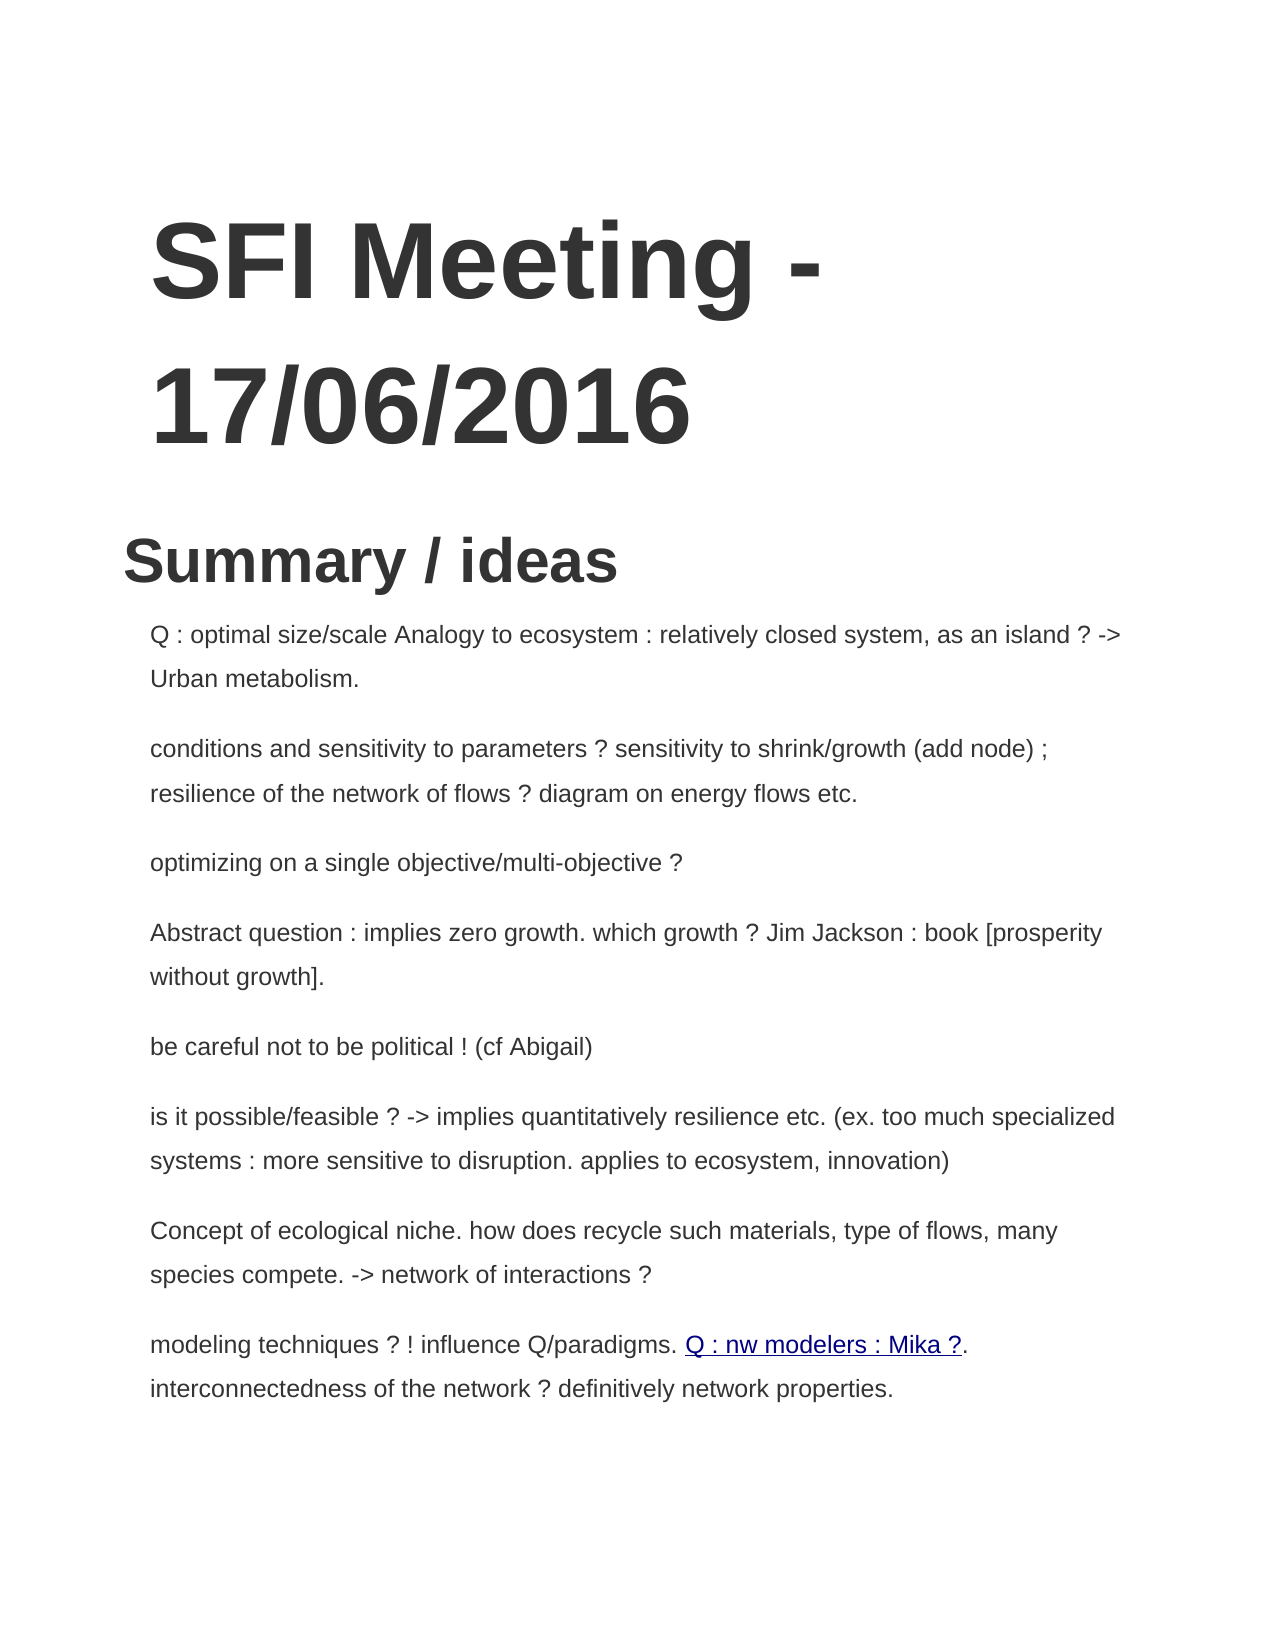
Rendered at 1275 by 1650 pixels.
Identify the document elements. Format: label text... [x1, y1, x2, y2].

text is it possible/feasible ? -> implies quantitatively resilience etc. (ex. too much specialized systems : more sensitive to disruption. applies to ecosystem, innovation) [150, 1102, 1125, 1175]
text Concept of ecological niche. how does recycle such materials, type of flows, many species compete. -> network of interactions ? [150, 1216, 1125, 1289]
text Abstract question : implies zero growth. which growth ? Jim Jackson : book [prosperity without growth]. [150, 918, 1125, 991]
subtitle Summary / ideas [123, 526, 1125, 596]
text be careful not to be political ! (cf Abigail) [150, 1033, 1125, 1061]
text Q : optimal size/scale Analogy to ecosystem : relatively closed system, as an island ? -> Urban metabolism. [150, 621, 1125, 693]
text optimizing on a single objective/multi-objective ? [150, 849, 1125, 877]
text conditions and sensitivity to parameters ? sensitivity to shrink/growth (add node) ; resilience of the network of flows ? diagram on energy flows etc. [150, 735, 1125, 807]
subtitle SFI Meeting - 17/06/2016 [150, 200, 1125, 466]
text modeling techniques ? ! influence Q/paradigms. Q : nw modelers : Mika ?. interconnectedness of the network ? definitively network properties. [150, 1331, 1125, 1403]
